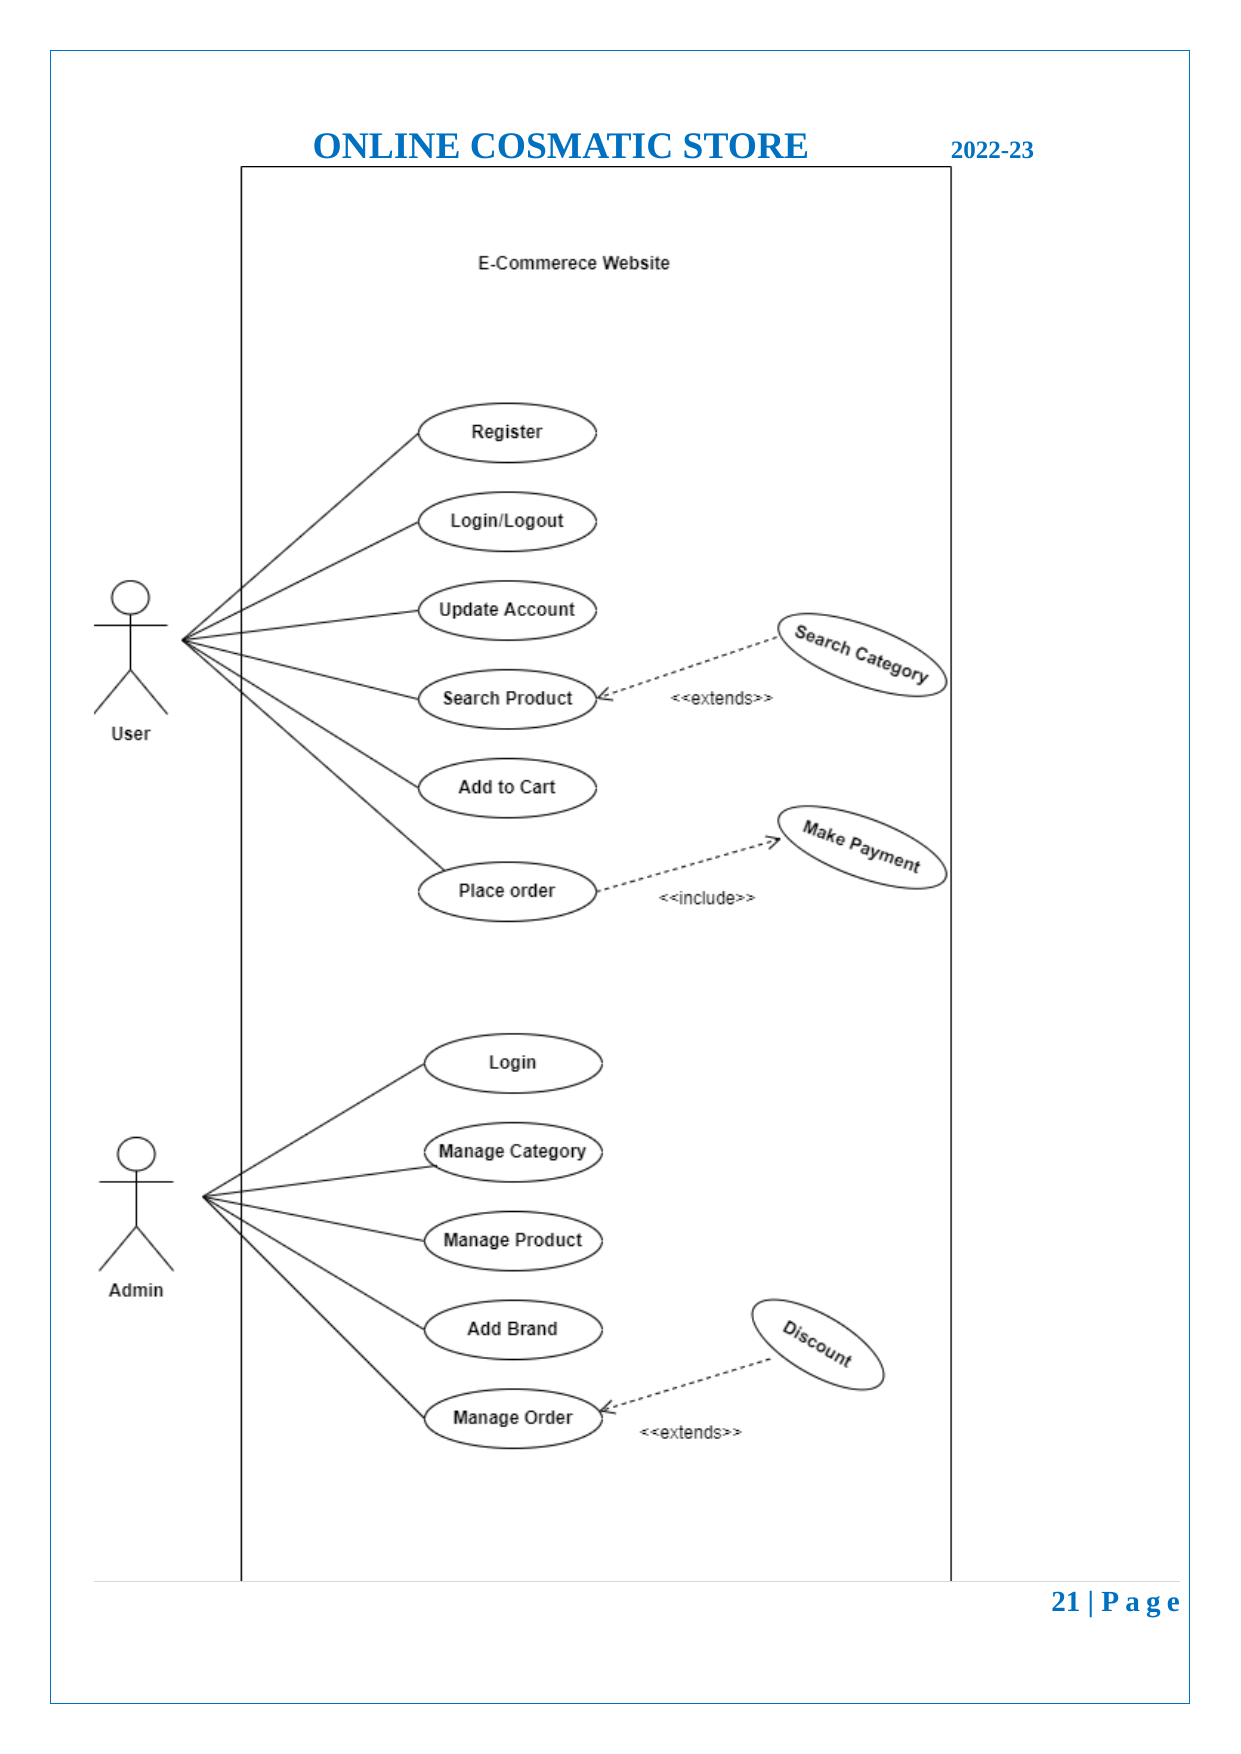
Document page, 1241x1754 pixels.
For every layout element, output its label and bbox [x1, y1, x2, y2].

picture [93, 166, 958, 1581]
